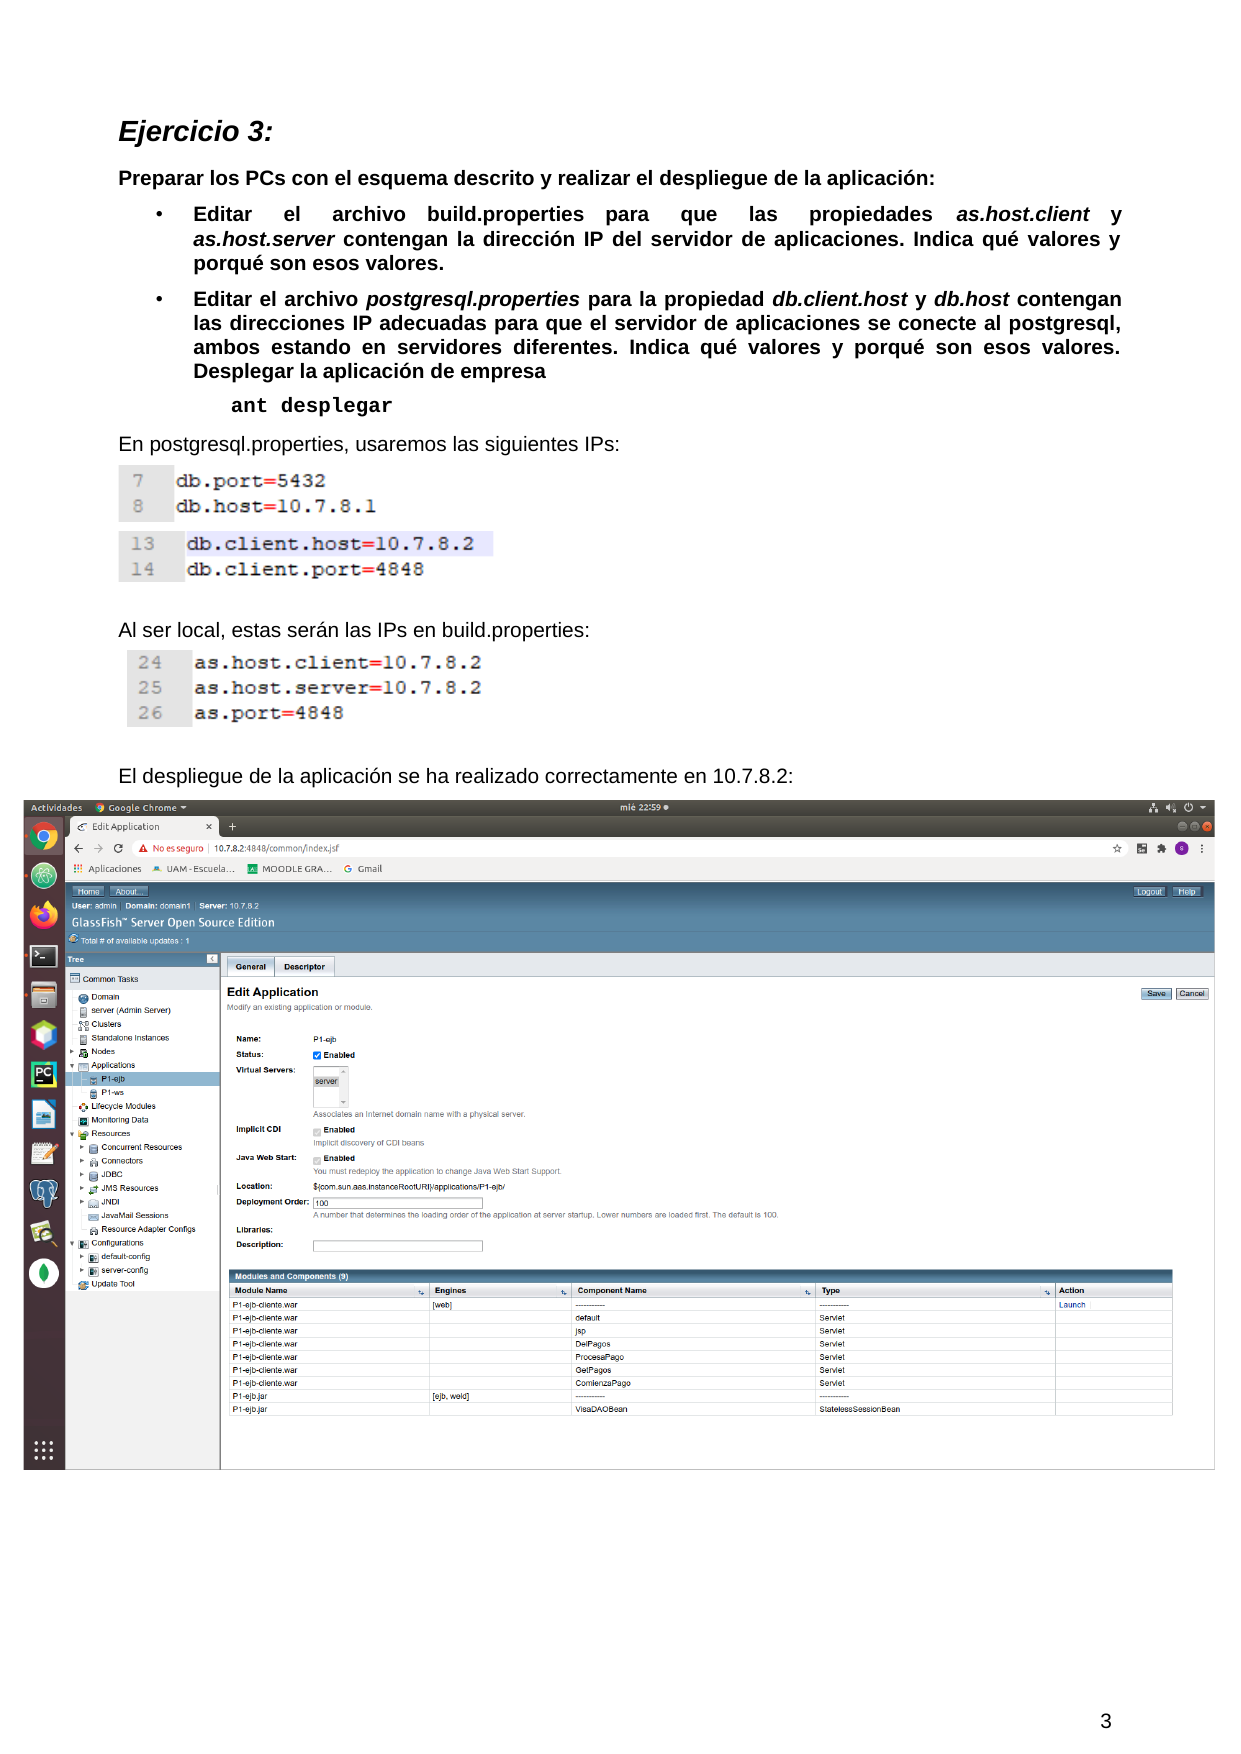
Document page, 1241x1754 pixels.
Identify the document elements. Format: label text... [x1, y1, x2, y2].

picture [127, 650, 492, 727]
subtitle Preparar los PCs con el esquema descrito y realizar el despliegue de la aplicación: [118, 166, 1122, 190]
subtitle El despliegue de la aplicación se ha realizado correctamente en 10.7.8.2: [118, 763, 1122, 787]
subtitle Al ser local, estas serán las IPs en build.properties: [118, 618, 1122, 642]
subtitle Editar el archivo build.properties para que las propiedades as.host.client y as.host.server contengan la dirección IP del servidor de aplicaciones. Indica qué valores y porqué son esos valores. [156, 202, 1122, 274]
subtitle ant desplegar [193, 395, 1122, 419]
picture [23, 800, 1215, 1470]
subtitle Ejercicio 3: [118, 113, 1122, 147]
picture [118, 531, 494, 582]
picture [118, 465, 395, 522]
subtitle En postgresql.properties, usaremos las siguientes IPs: [118, 431, 1122, 455]
subtitle Editar el archivo postgresql.properties para la propiedad db.client.host y db.host contengan las direcciones IP adecuadas para que el servidor de aplicaciones se conecte al postgresql, ambos estando en servidores diferentes. Indica qué valores y porqué son esos valores. Desplegar la aplicación de empresa [156, 287, 1122, 383]
